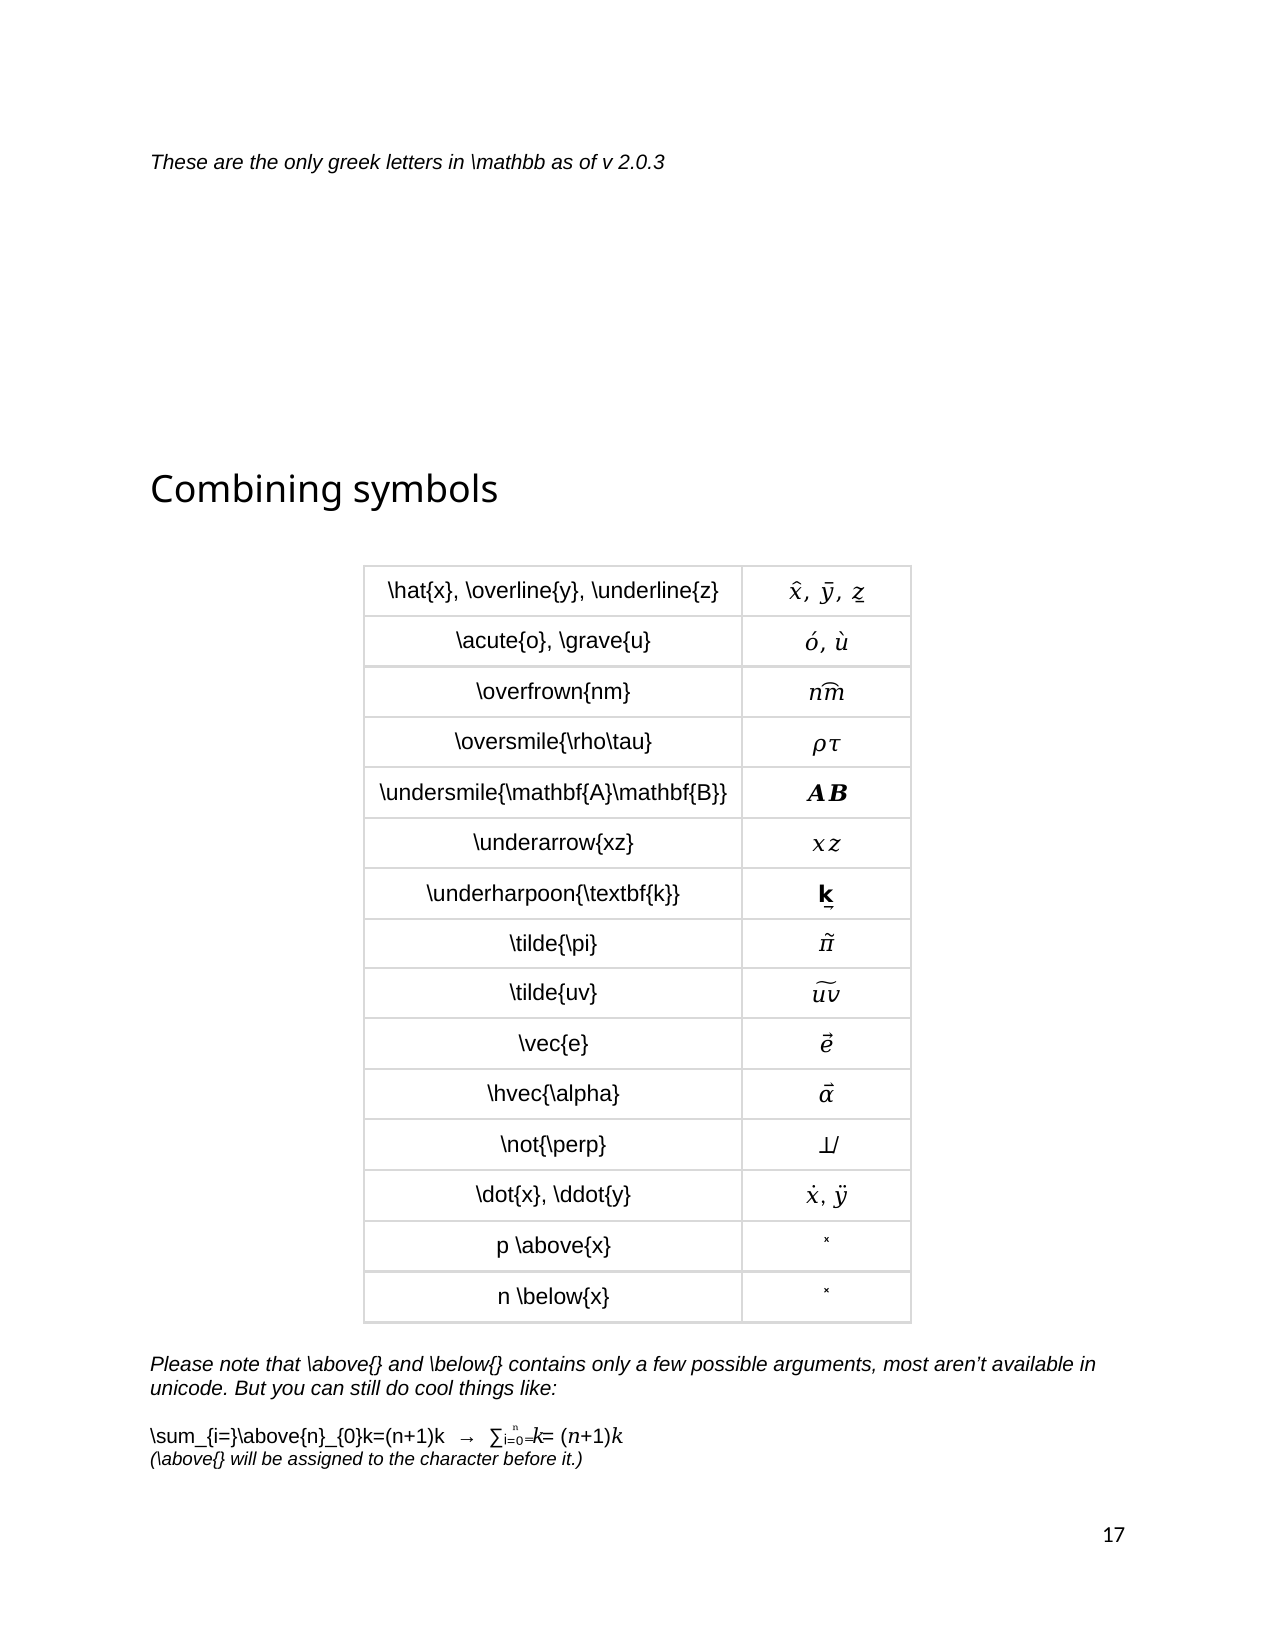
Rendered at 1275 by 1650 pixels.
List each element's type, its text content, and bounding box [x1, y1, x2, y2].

text Please note that \above{} and \below{} contains only a few possible arguments, most aren’t available in unicode. But you can still do cool things like: [150, 1352, 1125, 1400]
table_cell \underharpoon{\textbf{k}} [365, 869, 741, 917]
table_cell \not{\perp} [365, 1120, 741, 1168]
text \sum_{i=}\above{n}_{0}k=(n+1)k → ∑ᵢ₌ᷠ₀𝑘 = (𝑛+1)𝑘 [150, 1424, 1125, 1448]
table_cell \overfrown{nm} [365, 668, 741, 716]
table_cell p \above{x} [365, 1222, 741, 1270]
table_cell \underarrow{xz} [365, 819, 741, 867]
table_cell n \below{x} [365, 1273, 741, 1321]
table_cell \dot{x}, \ddot{y} [365, 1171, 741, 1219]
table_cell 𝑨͜𝑩 [743, 768, 910, 817]
table_cell \tilde{\pi} [365, 920, 741, 967]
table_header 𝑥̂, 𝑦̅, 𝑧̲ [743, 567, 910, 615]
table_cell 𝑥͢𝑧 [743, 819, 910, 867]
table_cell 𝑛͡𝑚 [743, 668, 910, 716]
subtitle Combining symbols [150, 462, 1125, 513]
table_cell 𝑥̇, 𝑦̈ [743, 1171, 910, 1219]
table_cell \undersmile{\mathbf{A}\mathbf{B}} [365, 768, 741, 817]
text These are the only greek letters in \mathbb as of v 2.0.3 [150, 150, 1125, 174]
table_cell \hvec{\alpha} [365, 1070, 741, 1118]
table_cell 𝑝ͯ [743, 1222, 910, 1270]
table_cell 𝑛͓ [743, 1273, 910, 1321]
table_cell 𝜌͝𝜏 [743, 718, 910, 766]
table_cell 𝑜́, 𝑢̀ [743, 617, 910, 665]
table_cell \acute{o}, \grave{u} [365, 617, 741, 665]
table_cell ⟂̸ [743, 1120, 910, 1168]
table_cell 𝗸⃬ [743, 869, 910, 917]
table_cell \oversmile{\rho\tau} [365, 718, 741, 766]
table_cell \vec{e} [365, 1019, 741, 1068]
table_header \hat{x}, \overline{y}, \underline{z} [365, 567, 741, 615]
table_cell 𝜋̃ [743, 920, 910, 967]
table_cell \tilde{uv} [365, 969, 741, 1017]
table_cell 𝛼⃑ [743, 1070, 910, 1118]
table_cell 𝑒⃗ [743, 1019, 910, 1068]
text (\above{} will be assigned to the character before it.) [150, 1448, 1125, 1469]
table_cell 𝑢͠𝑣 [743, 969, 910, 1017]
